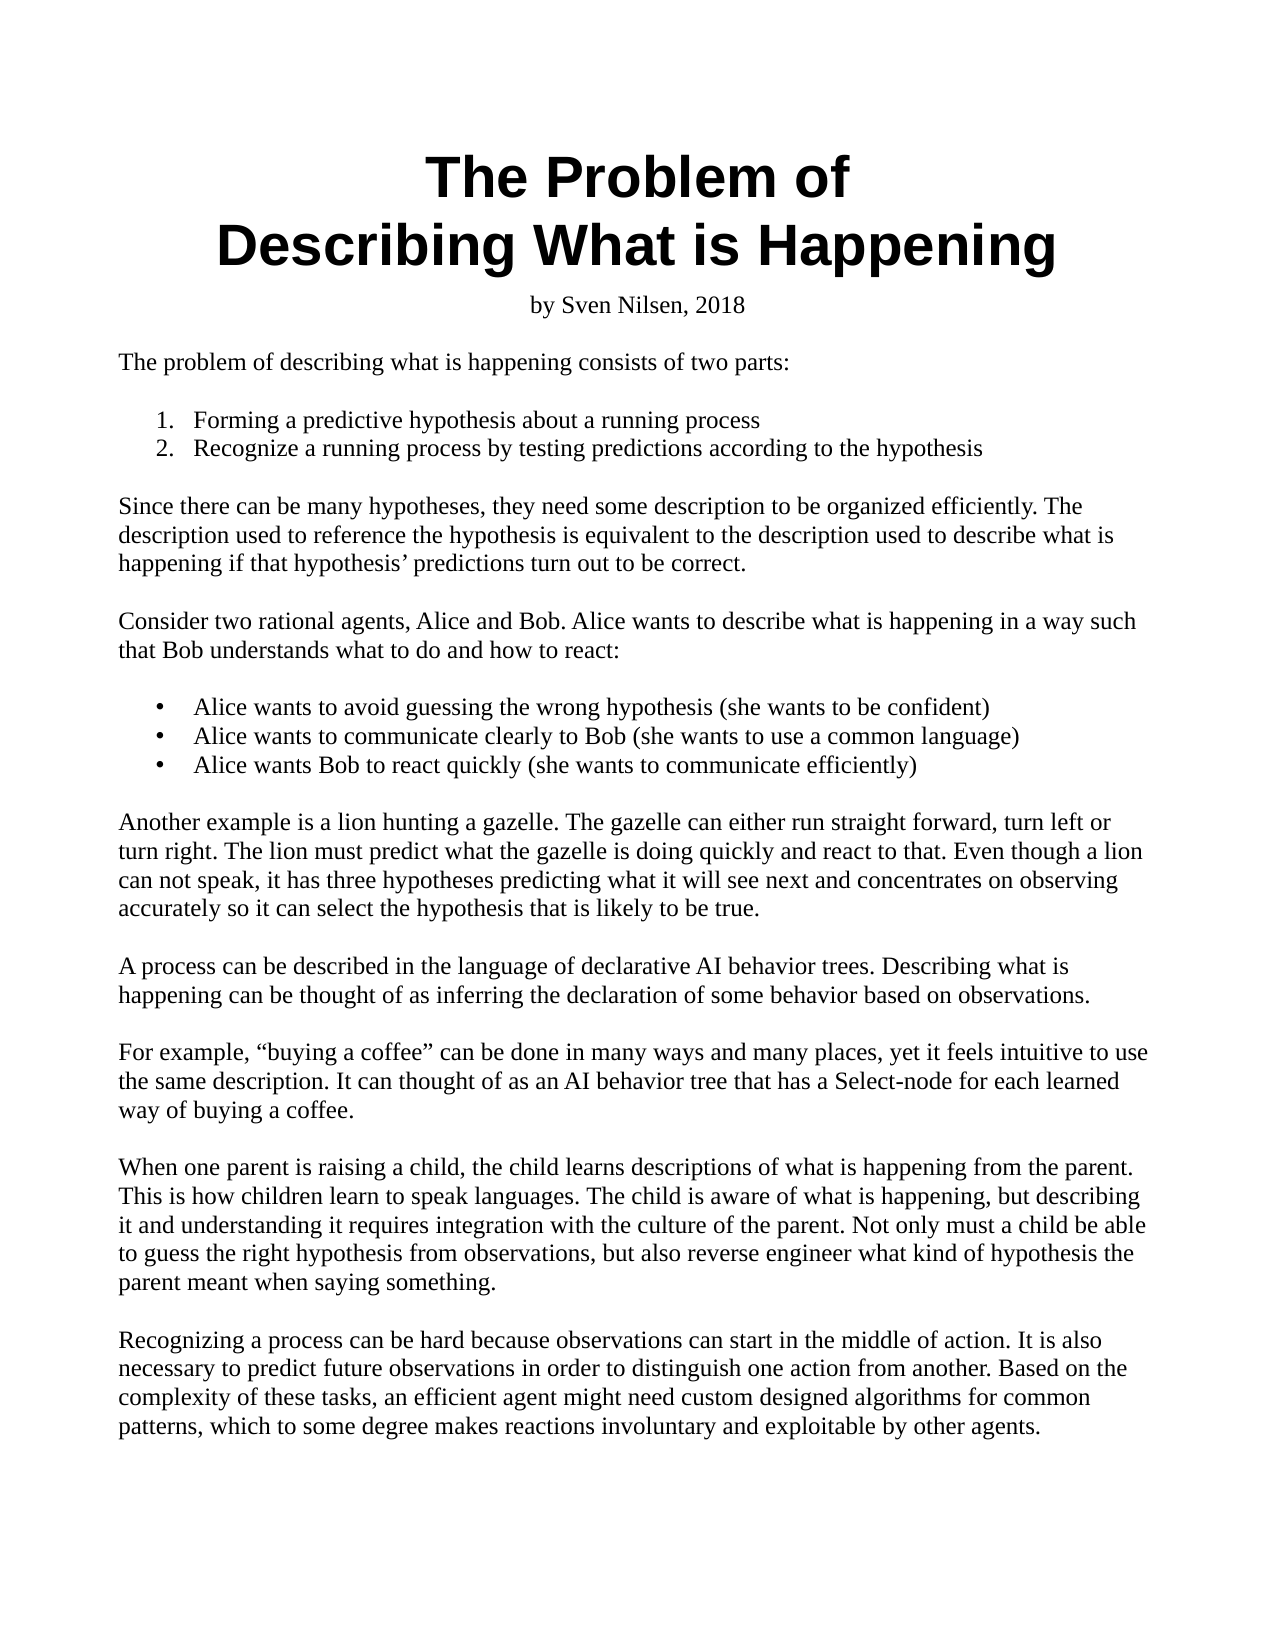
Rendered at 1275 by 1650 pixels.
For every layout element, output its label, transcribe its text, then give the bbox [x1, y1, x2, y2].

text Recognizing a process can be hard because observations can start in the middle of action. It is also necessary to predict future observations in order to distinguish one action from another. Based on the complexity of these tasks, an efficient agent might need custom designed algorithms for common patterns, which to some degree makes reactions involuntary and exploitable by other agents. [118, 1325, 1157, 1440]
text The problem of describing what is happening consists of two parts: [118, 347, 1157, 376]
list Alice wants to avoid guessing the wrong hypothesis (she wants to be confident) [156, 692, 1157, 721]
text Another example is a lion hunting a gazelle. The gazelle can either run straight forward, turn left or turn right. The lion must predict what the gazelle is doing quickly and react to that. Even though a lion can not speak, it has three hypotheses predicting what it will see next and concentrates on observing accurately so it can select the hypothesis that is likely to be true. [118, 807, 1157, 922]
text by Sven Nilsen, 2018 [118, 290, 1157, 318]
text Consider two rational agents, Alice and Bob. Alice wants to describe what is happening in a way such that Bob understands what to do and how to react: [118, 606, 1157, 663]
title The Problem of Describing What is Happening [118, 143, 1157, 277]
list Recognize a running process by testing predictions according to the hypothesis [156, 433, 1157, 462]
text For example, “buying a coffee” can be done in many ways and many places, yet it feels intuitive to use the same description. It can thought of as an AI behavior tree that has a Select-node for each learned way of buying a coffee. [118, 1037, 1157, 1123]
list Alice wants Bob to react quickly (she wants to communicate efficiently) [156, 750, 1157, 778]
list Alice wants to communicate clearly to Bob (she wants to use a common language) [156, 721, 1157, 750]
text When one parent is raising a child, the child learns descriptions of what is happening from the parent. This is how children learn to speak languages. The child is aware of what is happening, but describing it and understanding it requires integration with the culture of the parent. Not only must a child be able to guess the right hypothesis from observations, but also reverse engineer what kind of hypothesis the parent meant when saying something. [118, 1152, 1157, 1296]
list Forming a predictive hypothesis about a running process [156, 405, 1157, 433]
text Since there can be many hypotheses, they need some description to be organized efficiently. The description used to reference the hypothesis is equivalent to the description used to describe what is happening if that hypothesis’ predictions turn out to be correct. [118, 491, 1157, 577]
text A process can be described in the language of declarative AI behavior trees. Describing what is happening can be thought of as inferring the declaration of some behavior based on observations. [118, 951, 1157, 1008]
